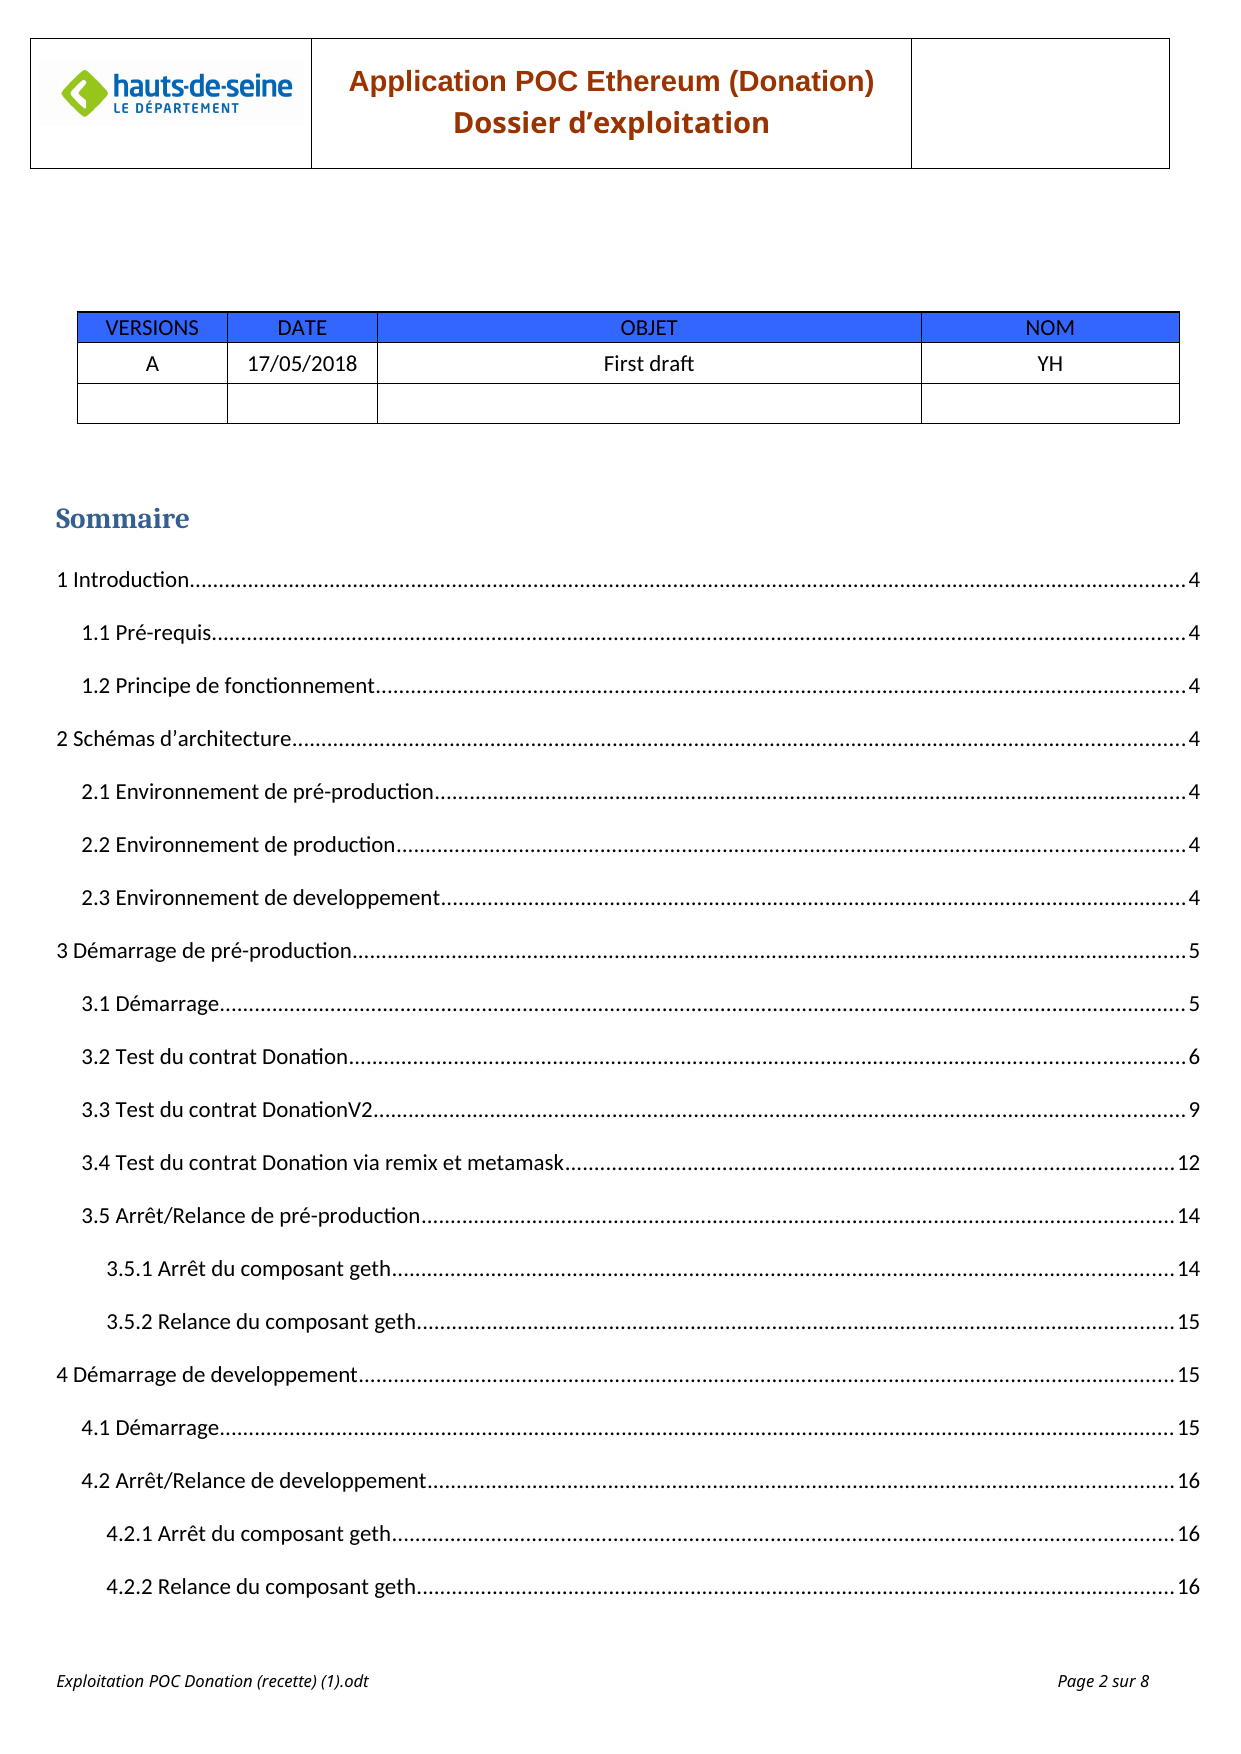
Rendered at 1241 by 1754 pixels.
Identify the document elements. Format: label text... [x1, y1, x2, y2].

table_cell [228, 384, 377, 423]
table_cell [378, 384, 921, 423]
table_cell 17/05/2018 [228, 343, 377, 383]
table_header NOM [922, 313, 1179, 342]
picture [38, 61, 304, 125]
table_cell [922, 384, 1179, 423]
text 3.2 Test du contrat Donation 6 [81, 1042, 1200, 1070]
text 1 Introduction 4 [56, 565, 1200, 593]
text 4.2 Arrêt/Relance de developpement 16 [81, 1466, 1200, 1494]
text 1.1 Pré-requis 4 [81, 618, 1200, 646]
text 4.2.1 Arrêt du composant geth 16 [106, 1519, 1200, 1547]
text 2.3 Environnement de developpement 4 [81, 883, 1200, 911]
table_header OBJET [378, 313, 921, 342]
table_header DATE [228, 313, 377, 342]
text 2.2 Environnement de production 4 [81, 830, 1200, 858]
text 3.5.2 Relance du composant geth 15 [106, 1307, 1200, 1335]
table_cell [78, 384, 227, 423]
text 2 Schémas d’architecture 4 [56, 724, 1200, 752]
text 4.1 Démarrage 15 [81, 1413, 1200, 1441]
text 4.2.2 Relance du composant geth 16 [106, 1572, 1200, 1600]
text 1.2 Principe de fonctionnement 4 [81, 671, 1200, 699]
subtitle Sommaire [56, 502, 1200, 536]
table_header VERSIONS [78, 313, 227, 342]
text 3.5 Arrêt/Relance de pré-production 14 [81, 1201, 1200, 1229]
text 3 Démarrage de pré-production 5 [56, 936, 1200, 964]
text 2.1 Environnement de pré-production 4 [81, 777, 1200, 805]
table_cell YH [922, 343, 1179, 383]
table_cell A [78, 343, 227, 383]
text 4 Démarrage de developpement 15 [56, 1360, 1200, 1388]
text 3.3 Test du contrat DonationV2 9 [81, 1095, 1200, 1123]
text 3.4 Test du contrat Donation via remix et metamask 12 [81, 1148, 1200, 1176]
text 3.1 Démarrage 5 [81, 989, 1200, 1017]
table_cell First draft [378, 343, 921, 383]
text 3.5.1 Arrêt du composant geth 14 [106, 1254, 1200, 1282]
